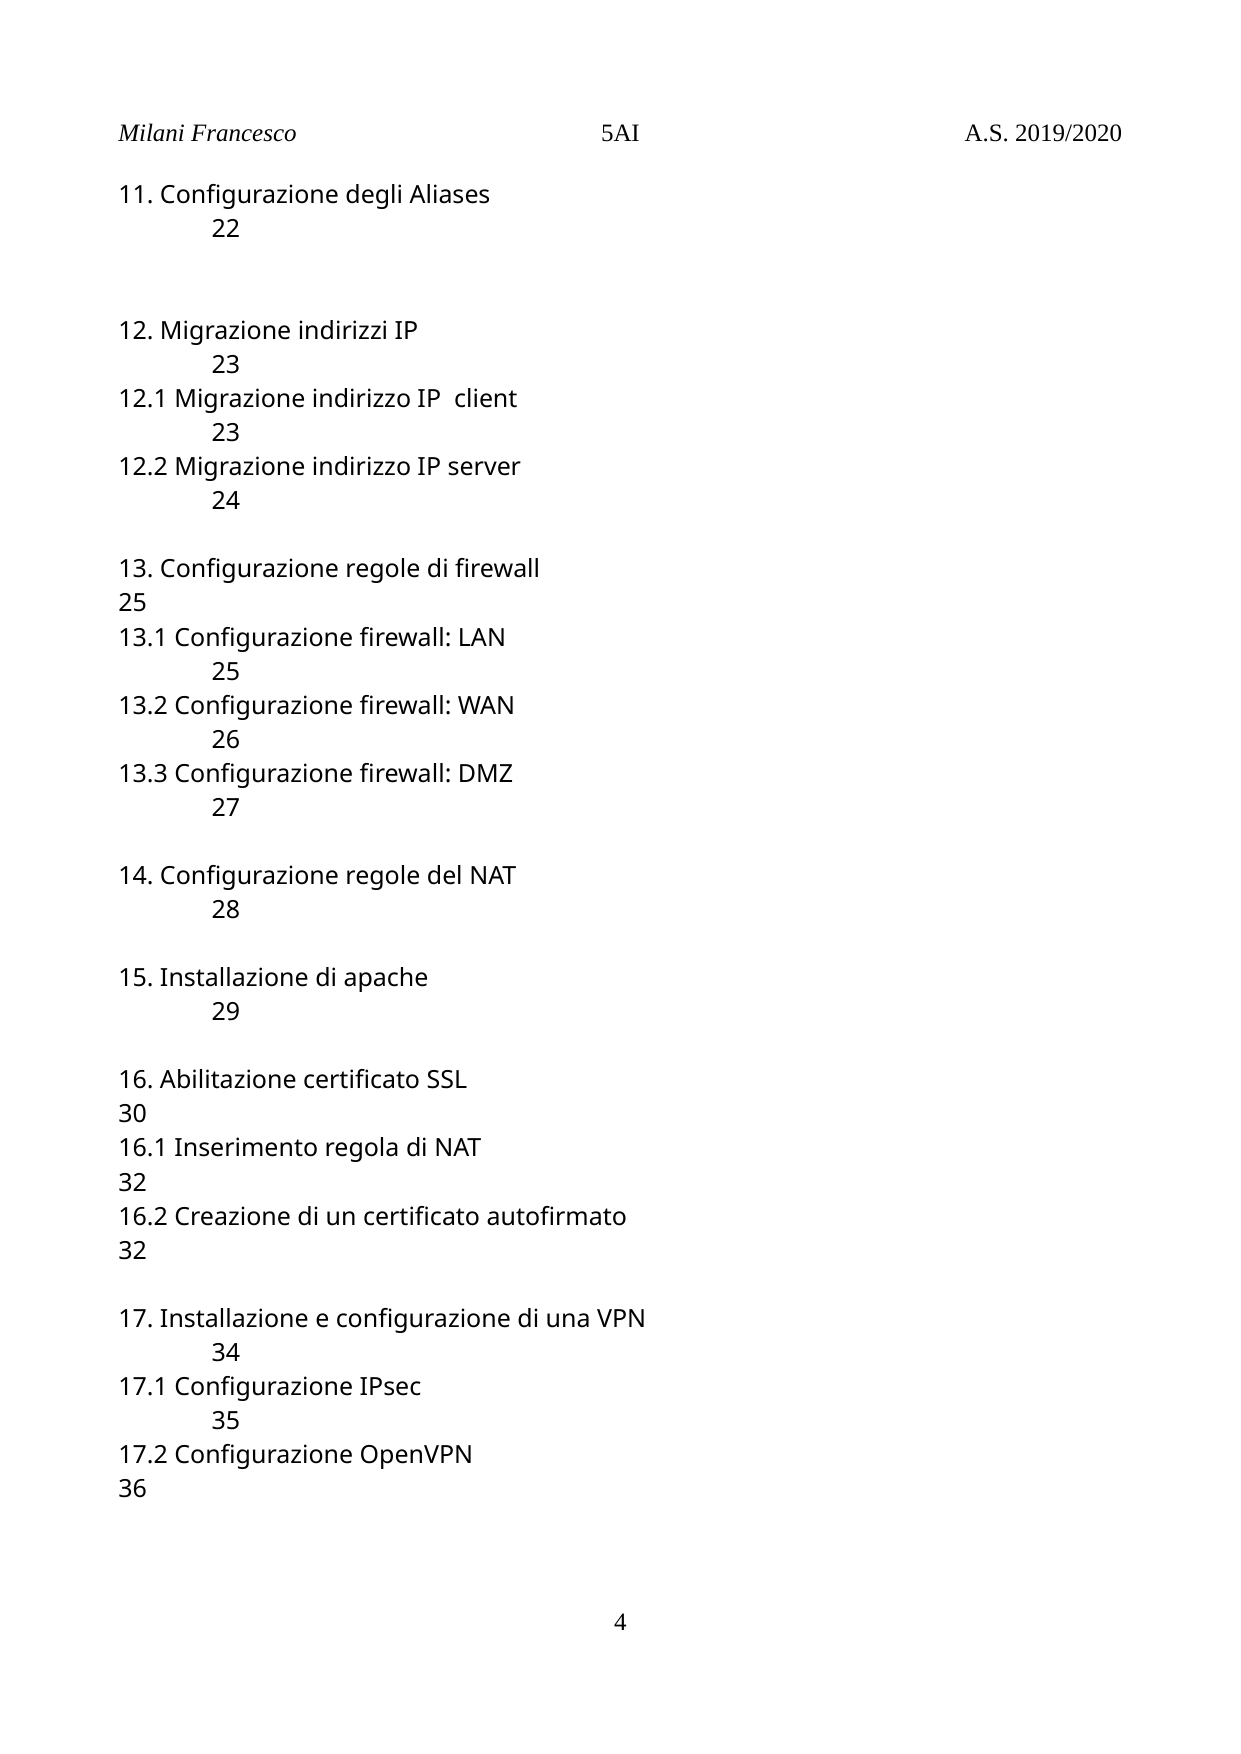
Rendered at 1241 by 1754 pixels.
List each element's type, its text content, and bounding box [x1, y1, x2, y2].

text 16.2 Creazione di un certificato autofirmato 32 [118, 1198, 1122, 1266]
text 17. Installazione e configurazione di una VPN 34 [118, 1300, 1122, 1368]
text 11. Configurazione degli Aliases 22 [118, 176, 1122, 244]
text 15. Installazione di apache 29 [118, 960, 1122, 1028]
text 12. Migrazione indirizzi IP 23 [118, 313, 1122, 381]
text 17.2 Configurazione OpenVPN 36 [118, 1437, 1122, 1505]
text 13.3 Configurazione firewall: DMZ 27 [118, 755, 1122, 823]
text 14. Configurazione regole del NAT 28 [118, 858, 1122, 926]
text 17.1 Configurazione IPsec 35 [118, 1368, 1122, 1437]
text 12.1 Migrazione indirizzo IP client 23 [118, 381, 1122, 449]
text 16.1 Inserimento regola di NAT 32 [118, 1130, 1122, 1198]
text 12.2 Migrazione indirizzo IP server 24 [118, 449, 1122, 517]
text 13.2 Configurazione firewall: WAN 26 [118, 687, 1122, 755]
text 13. Configurazione regole di firewall 25 [118, 551, 1122, 619]
text 16. Abilitazione certificato SSL 30 [118, 1062, 1122, 1130]
text 13.1 Configurazione firewall: LAN 25 [118, 619, 1122, 687]
